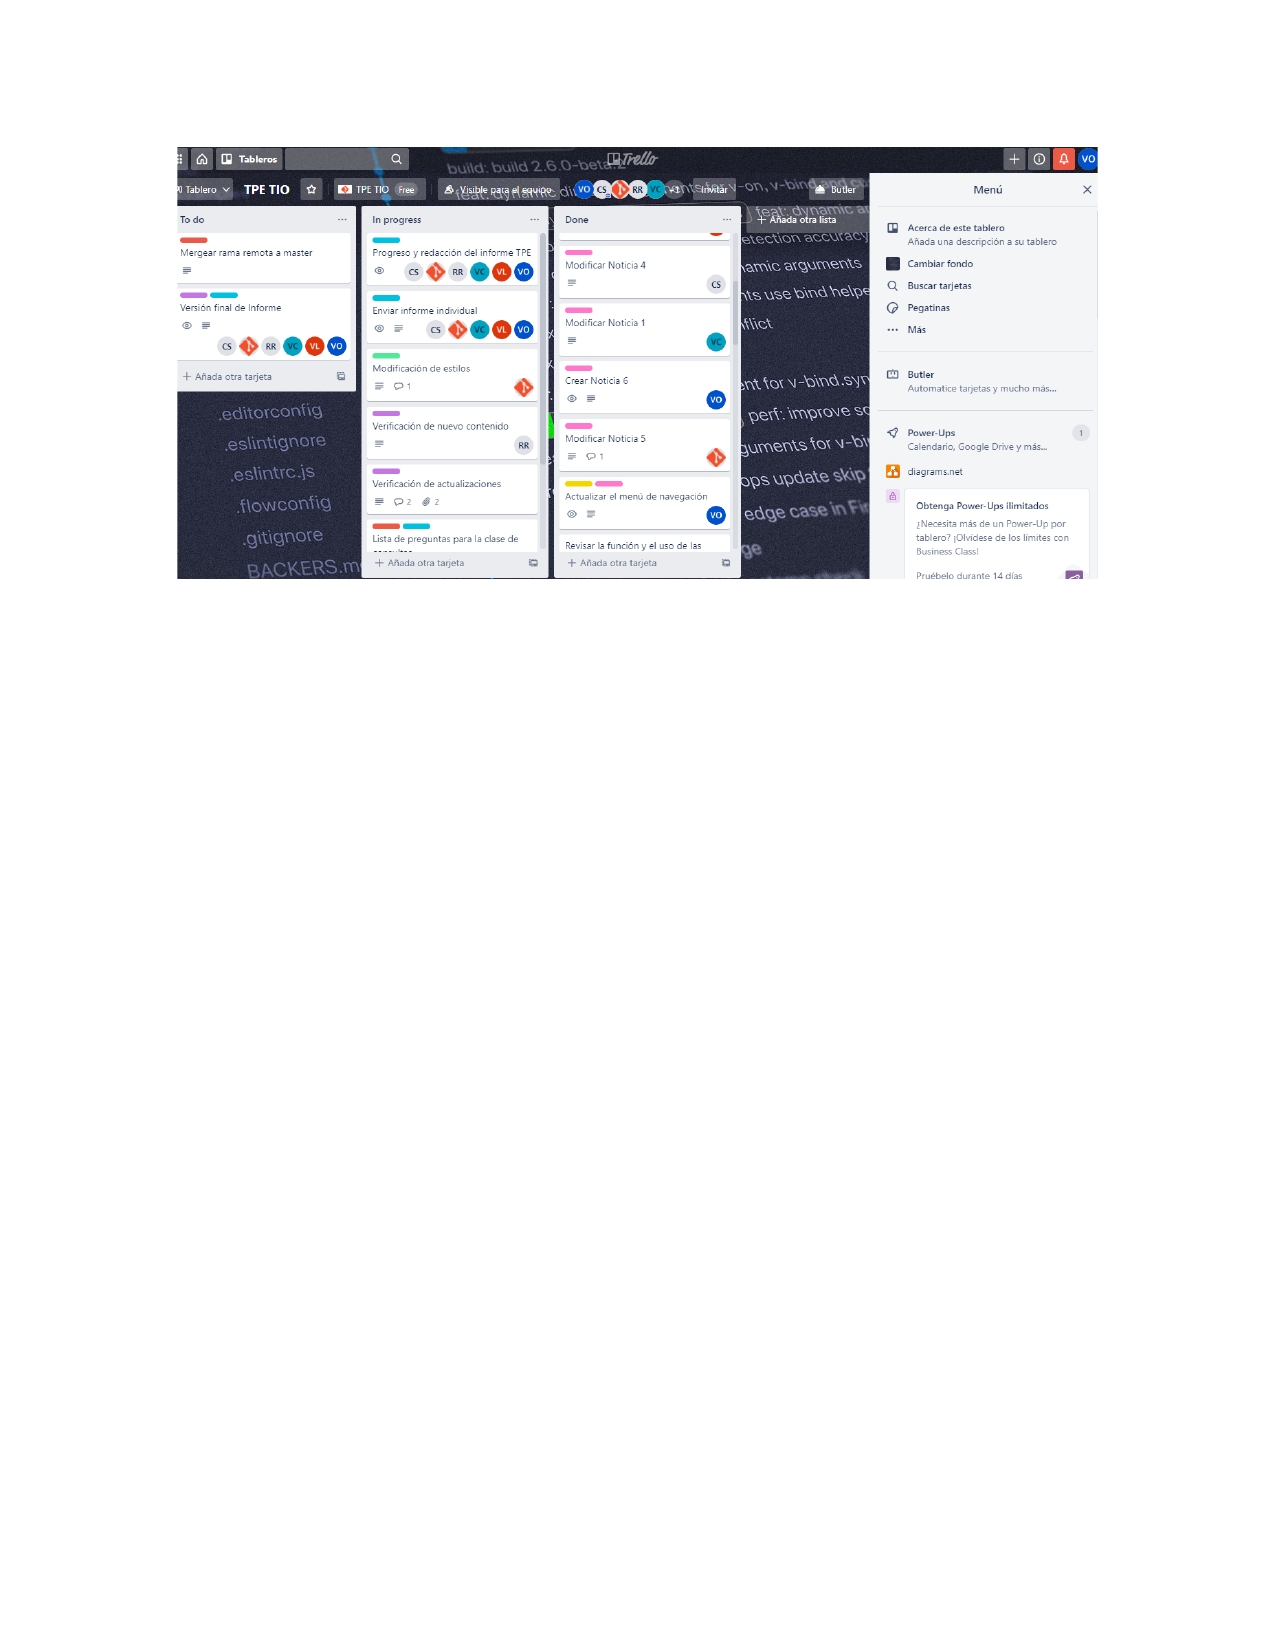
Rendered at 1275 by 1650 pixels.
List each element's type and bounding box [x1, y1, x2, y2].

picture [177, 147, 1098, 579]
